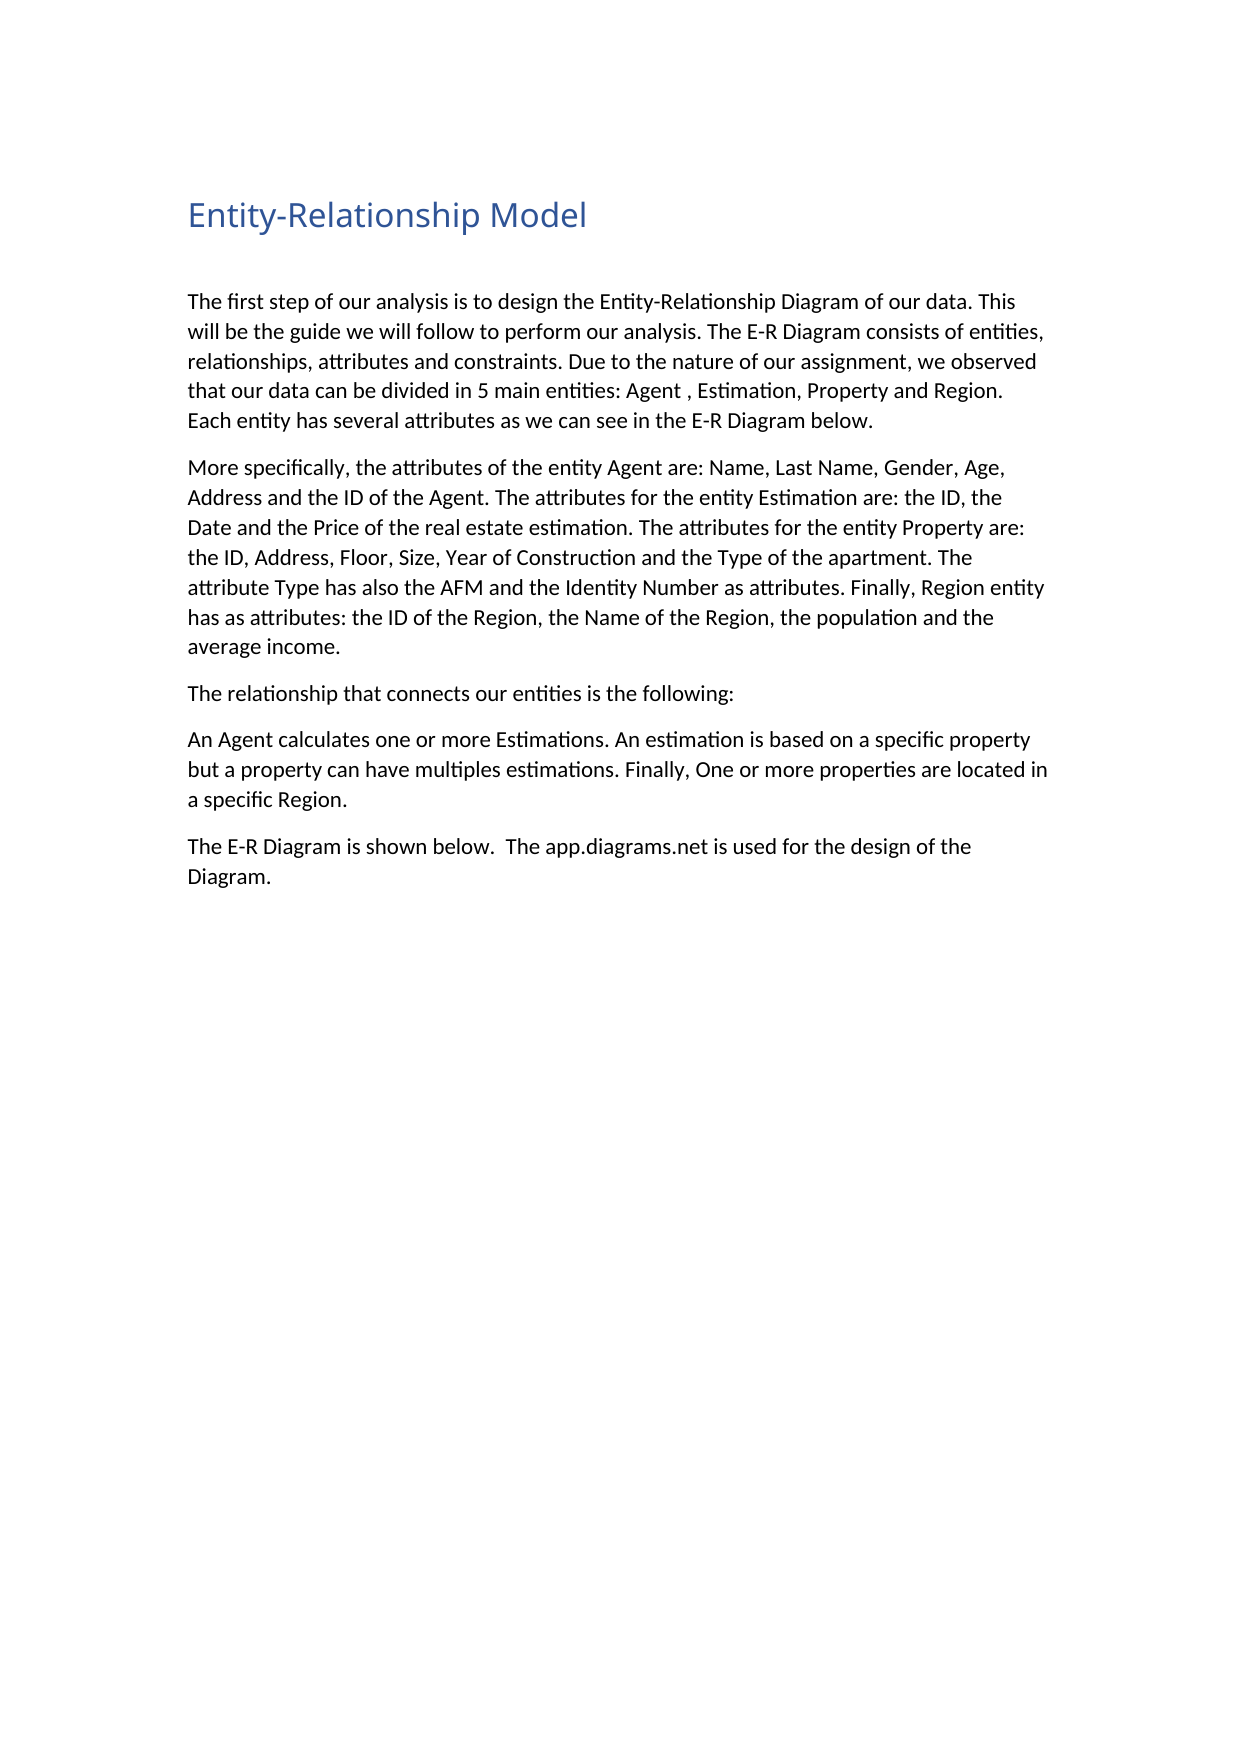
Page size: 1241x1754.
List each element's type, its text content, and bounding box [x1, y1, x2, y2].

text An Agent calculates one or more Estimations. An estimation is based on a specific property but a property can have multiples estimations. Finally, One or more properties are located in a specific Region. [187, 726, 1053, 813]
text The E-R Diagram is shown below. The app.diagrams.net is used for the design of the Diagram. [187, 832, 1053, 890]
text More specifically, the attributes of the entity Agent are: Name, Last Name, Gender, Age, Address and the ID of the Agent. The attributes for the entity Estimation are: the ID, the Date and the Price of the real estate estimation. The attributes for the entity Property are: the ID, Address, Floor, Size, Year of Construction and the Type of the apartment. The attribute Type has also the AFM and the Identity Number as attributes. Finally, Region entity has as attributes: the ID of the Region, the Name of the Region, the population and the average income. [187, 453, 1053, 661]
text The first step of our analysis is to design the Entity-Relationship Diagram of our data. This will be the guide we will follow to perform our analysis. The E-R Diagram consists of entities, relationships, attributes and constraints. Due to the nature of our assignment, we observed that our data can be divided in 5 main entities: Agent , Estimation, Property and Region. Each entity has several attributes as we can see in the E-R Diagram below. [187, 287, 1053, 434]
text The relationship that connects our entities is the following: [187, 679, 1053, 707]
subtitle Entity-Relationship Model [187, 192, 1053, 237]
